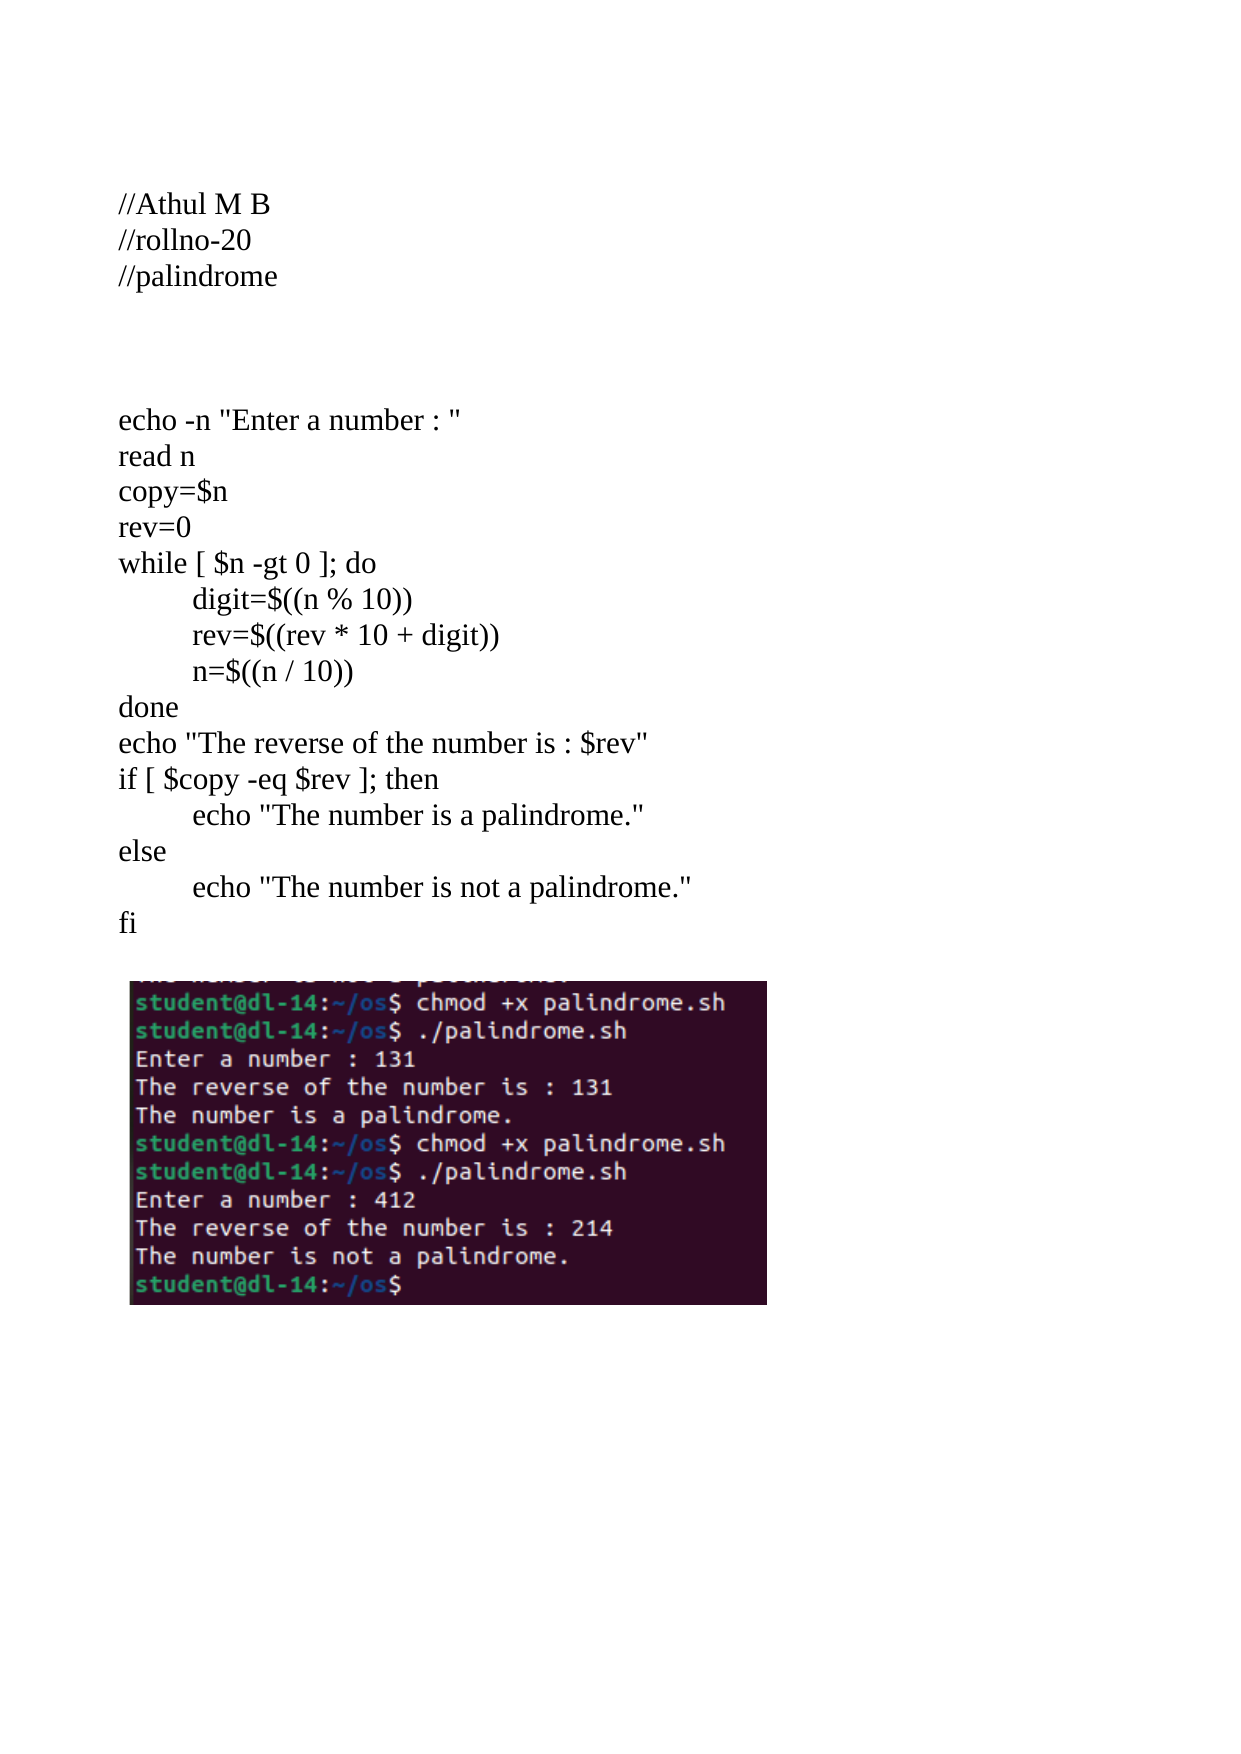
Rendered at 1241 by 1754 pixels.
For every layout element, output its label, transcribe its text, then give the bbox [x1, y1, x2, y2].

text n=$((n / 10)) [118, 652, 1122, 688]
text else [118, 832, 1122, 868]
text rev=0 [118, 509, 1122, 544]
text done [118, 688, 1122, 724]
text //rollno-20 [118, 221, 1122, 257]
text echo "The number is a palindrome." [118, 796, 1122, 832]
text while [ $n -gt 0 ]; do [118, 544, 1122, 581]
text //Athul M B [118, 185, 1122, 221]
text echo "The reverse of the number is : $rev" [118, 724, 1122, 760]
text echo "The number is not a palindrome." [118, 868, 1122, 904]
text rev=$((rev * 10 + digit)) [118, 616, 1122, 652]
text if [ $copy -eq $rev ]; then [118, 760, 1122, 796]
text fi [118, 904, 1122, 940]
picture [129, 981, 767, 1305]
text read n [118, 437, 1122, 473]
text echo -n "Enter a number : " [118, 401, 1122, 437]
text copy=$n [118, 473, 1122, 509]
text //palindrome [118, 257, 1122, 293]
text digit=$((n % 10)) [118, 581, 1122, 616]
